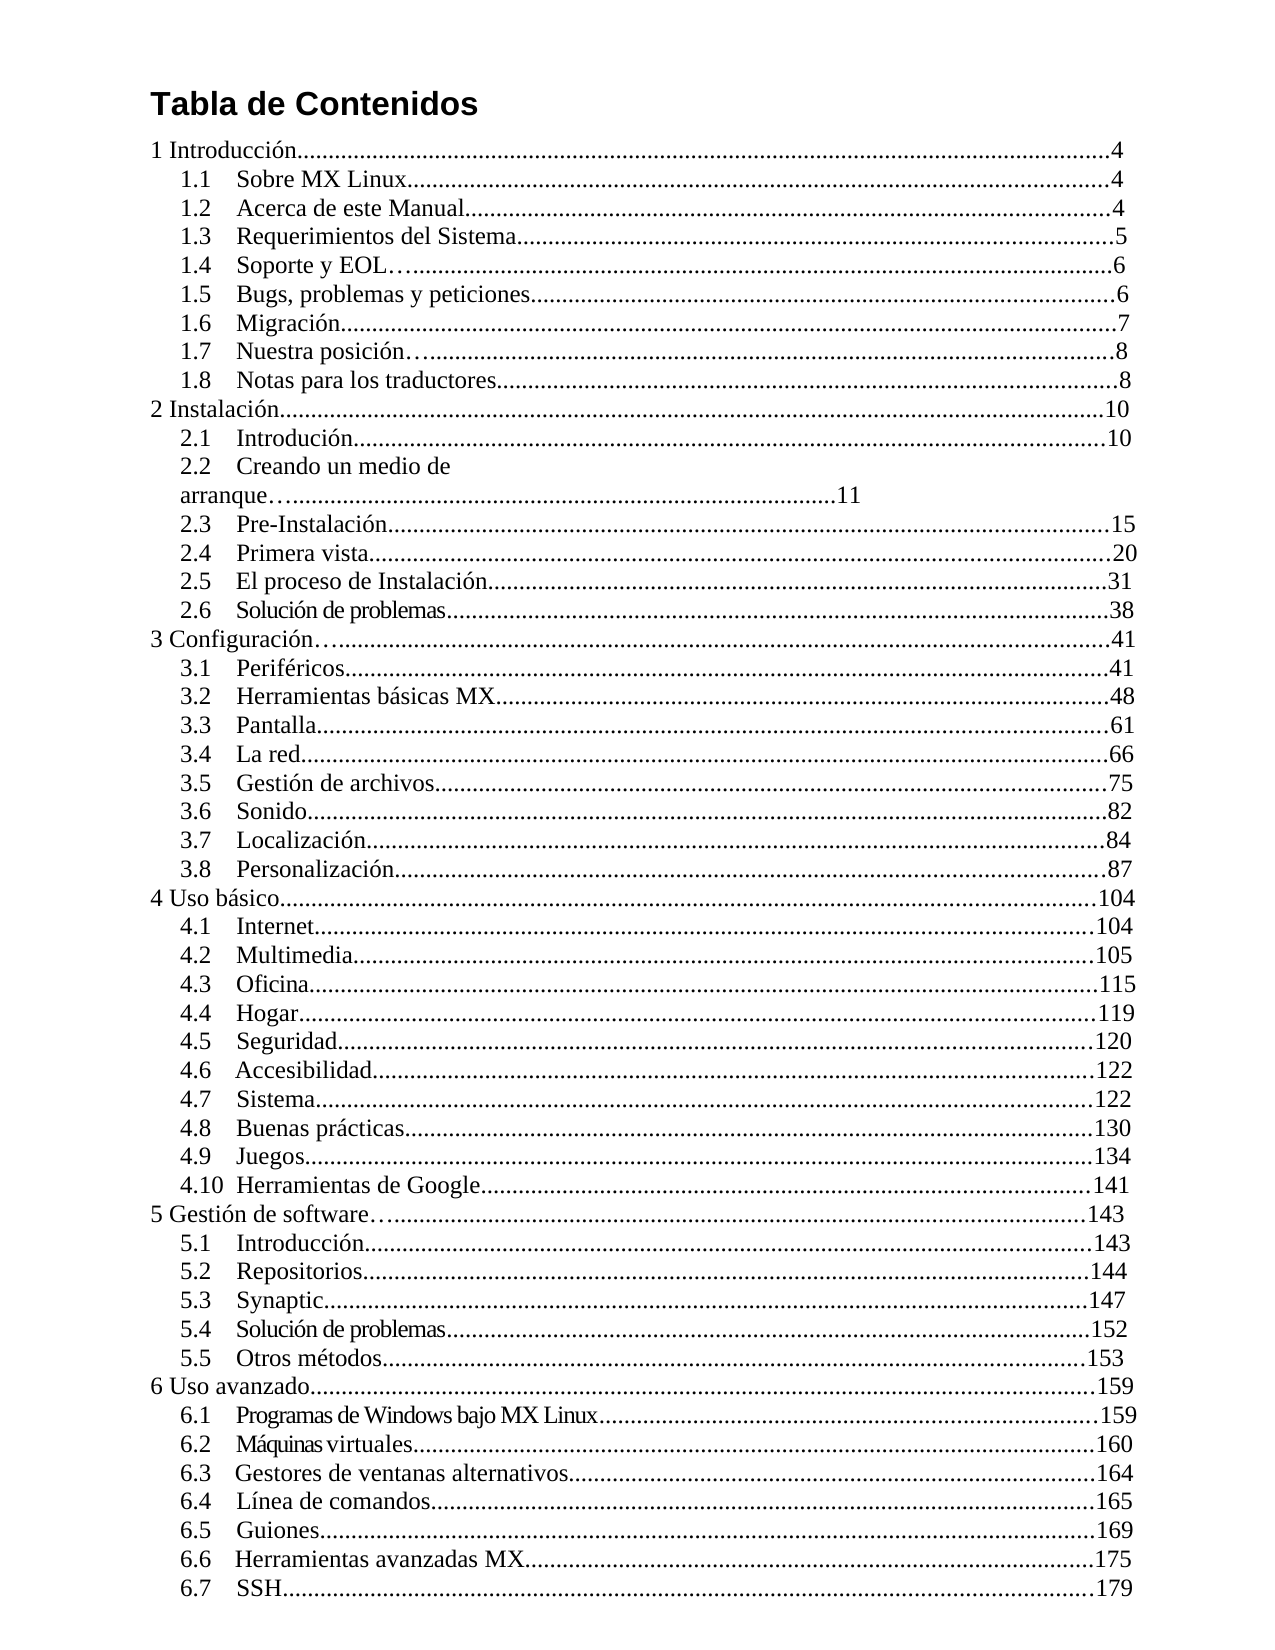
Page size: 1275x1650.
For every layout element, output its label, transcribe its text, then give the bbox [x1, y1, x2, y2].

text 1.7 Nuestra posición….............................................................................................................8 [180, 336, 1137, 365]
text 3.3 Pantalla..............................................................................................................................61 [180, 710, 1137, 739]
text 5.2 Repositorios....................................................................................................................144 [180, 1256, 1137, 1285]
text Tabla de Contenidos [150, 84, 1137, 123]
text 6.6 Herramientas avanzadas MX...........................................................................................175 [180, 1544, 1137, 1573]
text 4.10 Herramientas de Google.................................................................................................141 [180, 1170, 1137, 1199]
text 4 Uso básico..................................................................................................................................104 [150, 883, 1137, 911]
text 1.5 Bugs, problemas y peticiones.............................................................................................6 [180, 279, 1137, 308]
text 4.7 Sistema............................................................................................................................122 [180, 1084, 1137, 1113]
text 2.6 Solución de problemas..........................................................................................................38 [180, 595, 1137, 624]
text 6.2 Máquinas virtuales.............................................................................................................160 [180, 1429, 1137, 1458]
text 3.7 Localización......................................................................................................................84 [180, 825, 1137, 854]
text 4.3 Oficina..............................................................................................................................115 [180, 969, 1137, 998]
text 2.4 Primera vista......................................................................................................................20 [180, 538, 1137, 566]
text 2.2 Creando un medio de arranque….......................................................................................11 [180, 451, 1137, 509]
text 1.1 Sobre MX Linux................................................................................................................4 [180, 164, 1137, 193]
text 1.2 Acerca de este Manual.......................................................................................................4 [180, 193, 1137, 221]
text 6.1 Programas de Windows bajo MX Linux...............................................................................159 [180, 1400, 1137, 1429]
text 5 Gestión de software…..............................................................................................................143 [150, 1199, 1137, 1228]
text 3.2 Herramientas básicas MX..................................................................................................48 [180, 681, 1137, 710]
text 6.3 Gestores de ventanas alternativos....................................................................................164 [180, 1458, 1137, 1486]
text 1.3 Requerimientos del Sistema...............................................................................................5 [180, 221, 1137, 250]
text 2 Instalación....................................................................................................................................10 [150, 394, 1137, 423]
text 6.4 Línea de comandos..........................................................................................................165 [180, 1486, 1137, 1515]
text 4.8 Buenas prácticas..............................................................................................................130 [180, 1113, 1137, 1141]
text 4.1 Internet............................................................................................................................104 [180, 911, 1137, 940]
text 4.2 Multimedia......................................................................................................................105 [180, 940, 1137, 969]
text 4.5 Seguridad........................................................................................................................120 [180, 1026, 1137, 1055]
text 3.5 Gestión de archivos...........................................................................................................75 [180, 768, 1137, 796]
text 4.9 Juegos..............................................................................................................................134 [180, 1141, 1137, 1170]
text 5.5 Otros métodos................................................................................................................153 [180, 1343, 1137, 1371]
text 1.8 Notas para los traductores...................................................................................................8 [180, 365, 1137, 394]
text 1.4 Soporte y EOL…................................................................................................................6 [180, 250, 1137, 279]
text 3 Configuración…...........................................................................................................................41 [150, 624, 1137, 653]
text 1.6 Migración............................................................................................................................7 [180, 308, 1137, 336]
text 4.6 Accesibilidad...................................................................................................................122 [180, 1055, 1137, 1084]
text 3.6 Sonido................................................................................................................................82 [180, 796, 1137, 825]
text 2.1 Introdución........................................................................................................................10 [180, 423, 1137, 451]
text 2.5 El proceso de Instalación...................................................................................................31 [180, 566, 1137, 595]
text 3.4 La red.................................................................................................................................66 [180, 739, 1137, 768]
text 3.8 Personalización.................................................................................................................87 [180, 854, 1137, 883]
text 5.4 Solución de problemas.......................................................................................................152 [180, 1314, 1137, 1343]
text 6.5 Guiones............................................................................................................................169 [180, 1515, 1137, 1544]
text 6.7 SSH.................................................................................................................................179 [180, 1573, 1137, 1601]
text 6 Uso avanzado.............................................................................................................................159 [150, 1371, 1137, 1400]
text 5.3 Synaptic..........................................................................................................................147 [180, 1285, 1137, 1314]
text 4.4 Hogar...............................................................................................................................119 [180, 998, 1137, 1026]
text 1 Introducción..................................................................................................................................4 [150, 135, 1137, 164]
text 3.1 Periféricos..........................................................................................................................41 [180, 653, 1137, 681]
text 5.1 Introducción....................................................................................................................143 [180, 1228, 1137, 1256]
text 2.3 Pre-Instalación...................................................................................................................15 [180, 509, 1137, 538]
